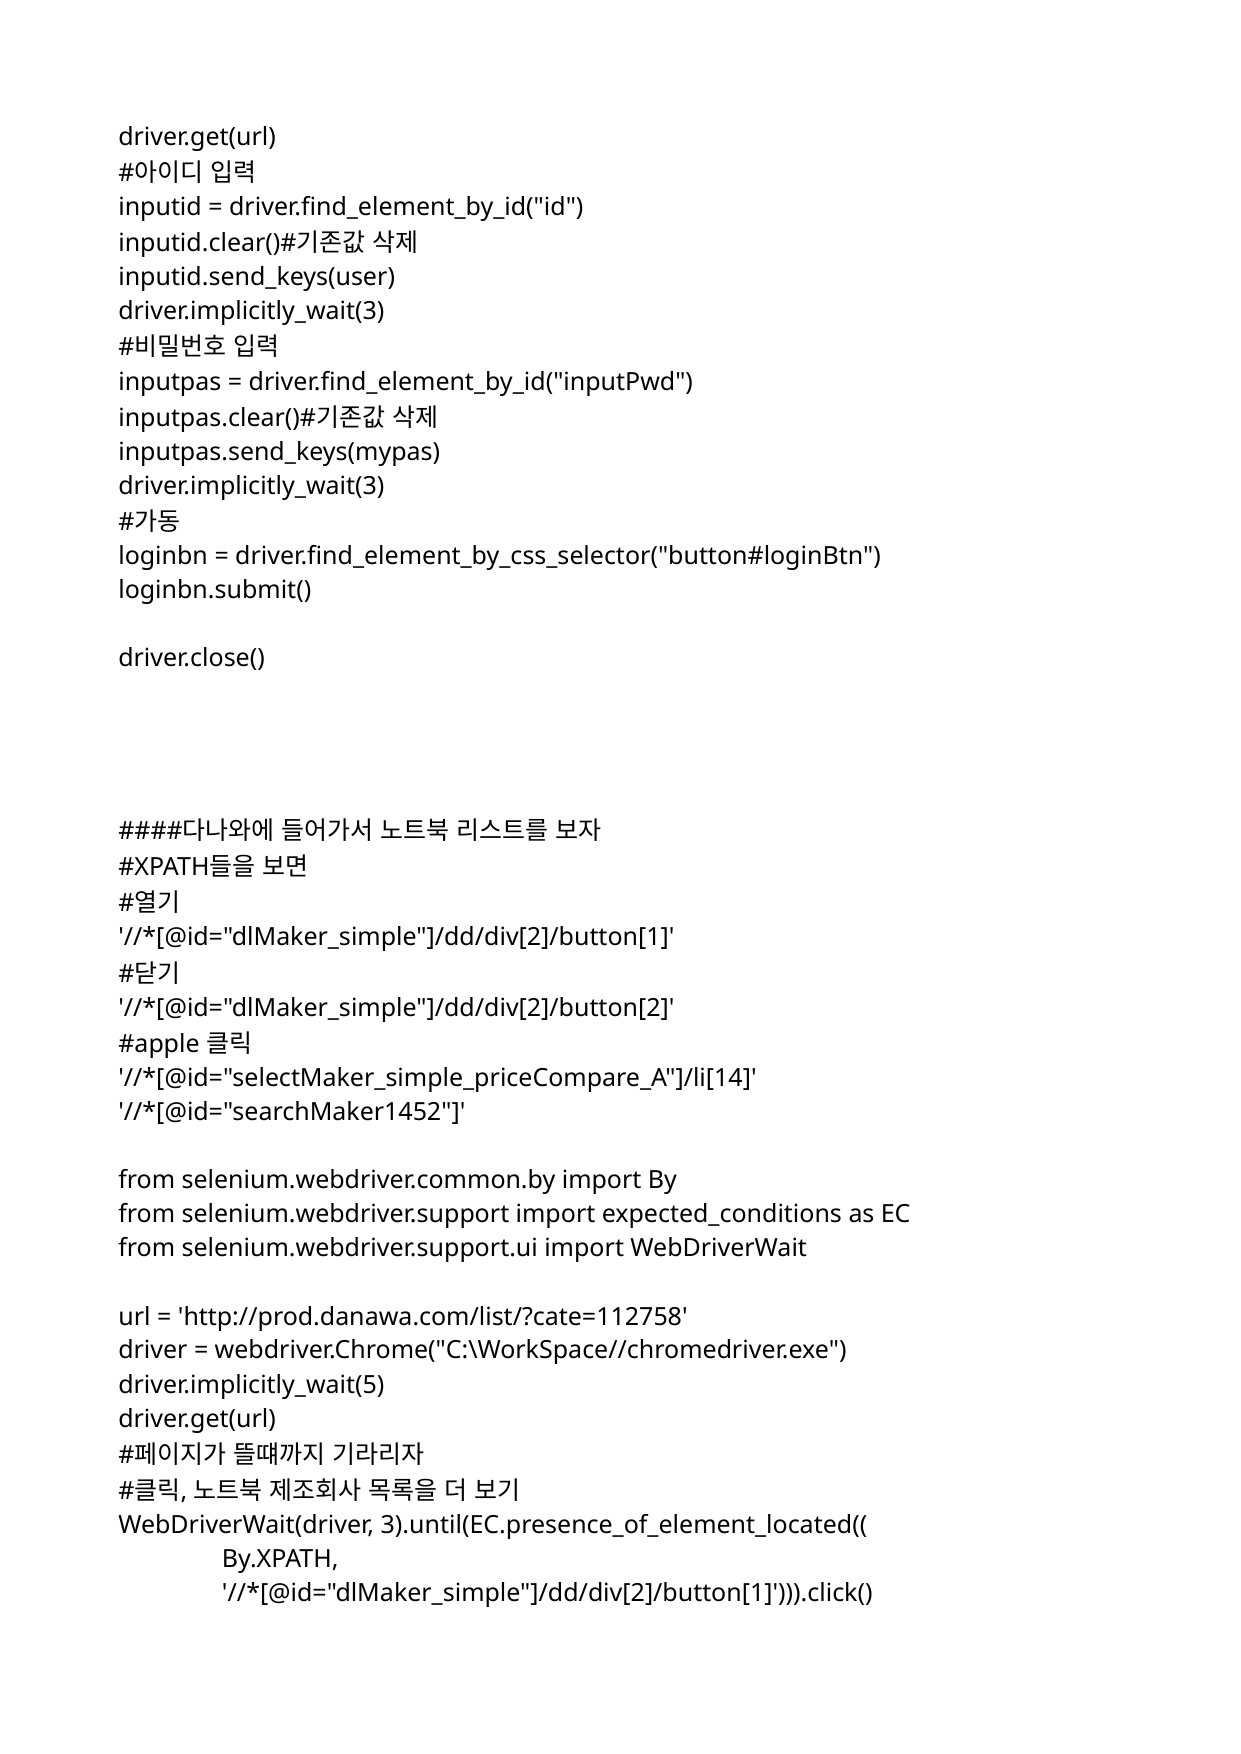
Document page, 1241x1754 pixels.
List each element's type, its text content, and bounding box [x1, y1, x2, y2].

text '//*[@id="searchMaker1452"]' [118, 1094, 1122, 1128]
text driver.implicitly_wait(5) [118, 1366, 1122, 1400]
text driver.implicitly_wait(3) [118, 293, 1122, 327]
text inputid.send_keys(user) [118, 259, 1122, 293]
text url = 'http://prod.danawa.com/list/?cate=112758' [118, 1298, 1122, 1332]
text By.XPATH, [118, 1541, 1122, 1575]
text #비밀번호 입력 [118, 327, 1122, 363]
text from selenium.webdriver.common.by import By [118, 1162, 1122, 1196]
text inputid = driver.find_element_by_id("id") [118, 188, 1122, 222]
text '//*[@id="dlMaker_simple"]/dd/div[2]/button[2]' [118, 989, 1122, 1023]
text inputpas.send_keys(mypas) [118, 433, 1122, 467]
text driver.get(url) [118, 118, 1122, 152]
text #클릭, 노트북 제조회사 목록을 더 보기 [118, 1471, 1122, 1507]
text #apple 클릭 [118, 1023, 1122, 1060]
text '//*[@id="selectMaker_simple_priceCompare_A"]/li[14]' [118, 1060, 1122, 1094]
text from selenium.webdriver.support import expected_conditions as EC [118, 1196, 1122, 1230]
text driver = webdriver.Chrome("C:\WorkSpace//chromedriver.exe") [118, 1332, 1122, 1366]
text driver.get(url) [118, 1400, 1122, 1434]
text driver.implicitly_wait(3) [118, 467, 1122, 502]
text loginbn.submit() [118, 572, 1122, 606]
text driver.close() [118, 640, 1122, 674]
text inputpas = driver.find_element_by_id("inputPwd") [118, 363, 1122, 397]
text inputpas.clear()#기존값 삭제 [118, 397, 1122, 433]
text '//*[@id="dlMaker_simple"]/dd/div[2]/button[1]'))).click() [118, 1575, 1122, 1609]
text WebDriverWait(driver, 3).until(EC.presence_of_element_located(( [118, 1507, 1122, 1541]
text #가동 [118, 502, 1122, 538]
text #닫기 [118, 953, 1122, 989]
text #XPATH들을 보면 [118, 847, 1122, 883]
text from selenium.webdriver.support.ui import WebDriverWait [118, 1230, 1122, 1264]
text #페이지가 뜰떄까지 기라리자 [118, 1434, 1122, 1471]
text #열기 [118, 883, 1122, 919]
text loginbn = driver.find_element_by_css_selector("button#loginBtn") [118, 538, 1122, 572]
text '//*[@id="dlMaker_simple"]/dd/div[2]/button[1]' [118, 919, 1122, 953]
text #아이디 입력 [118, 152, 1122, 188]
text inputid.clear()#기존값 삭제 [118, 222, 1122, 259]
text ####다나와에 들어가서 노트북 리스트를 보자 [118, 810, 1122, 847]
